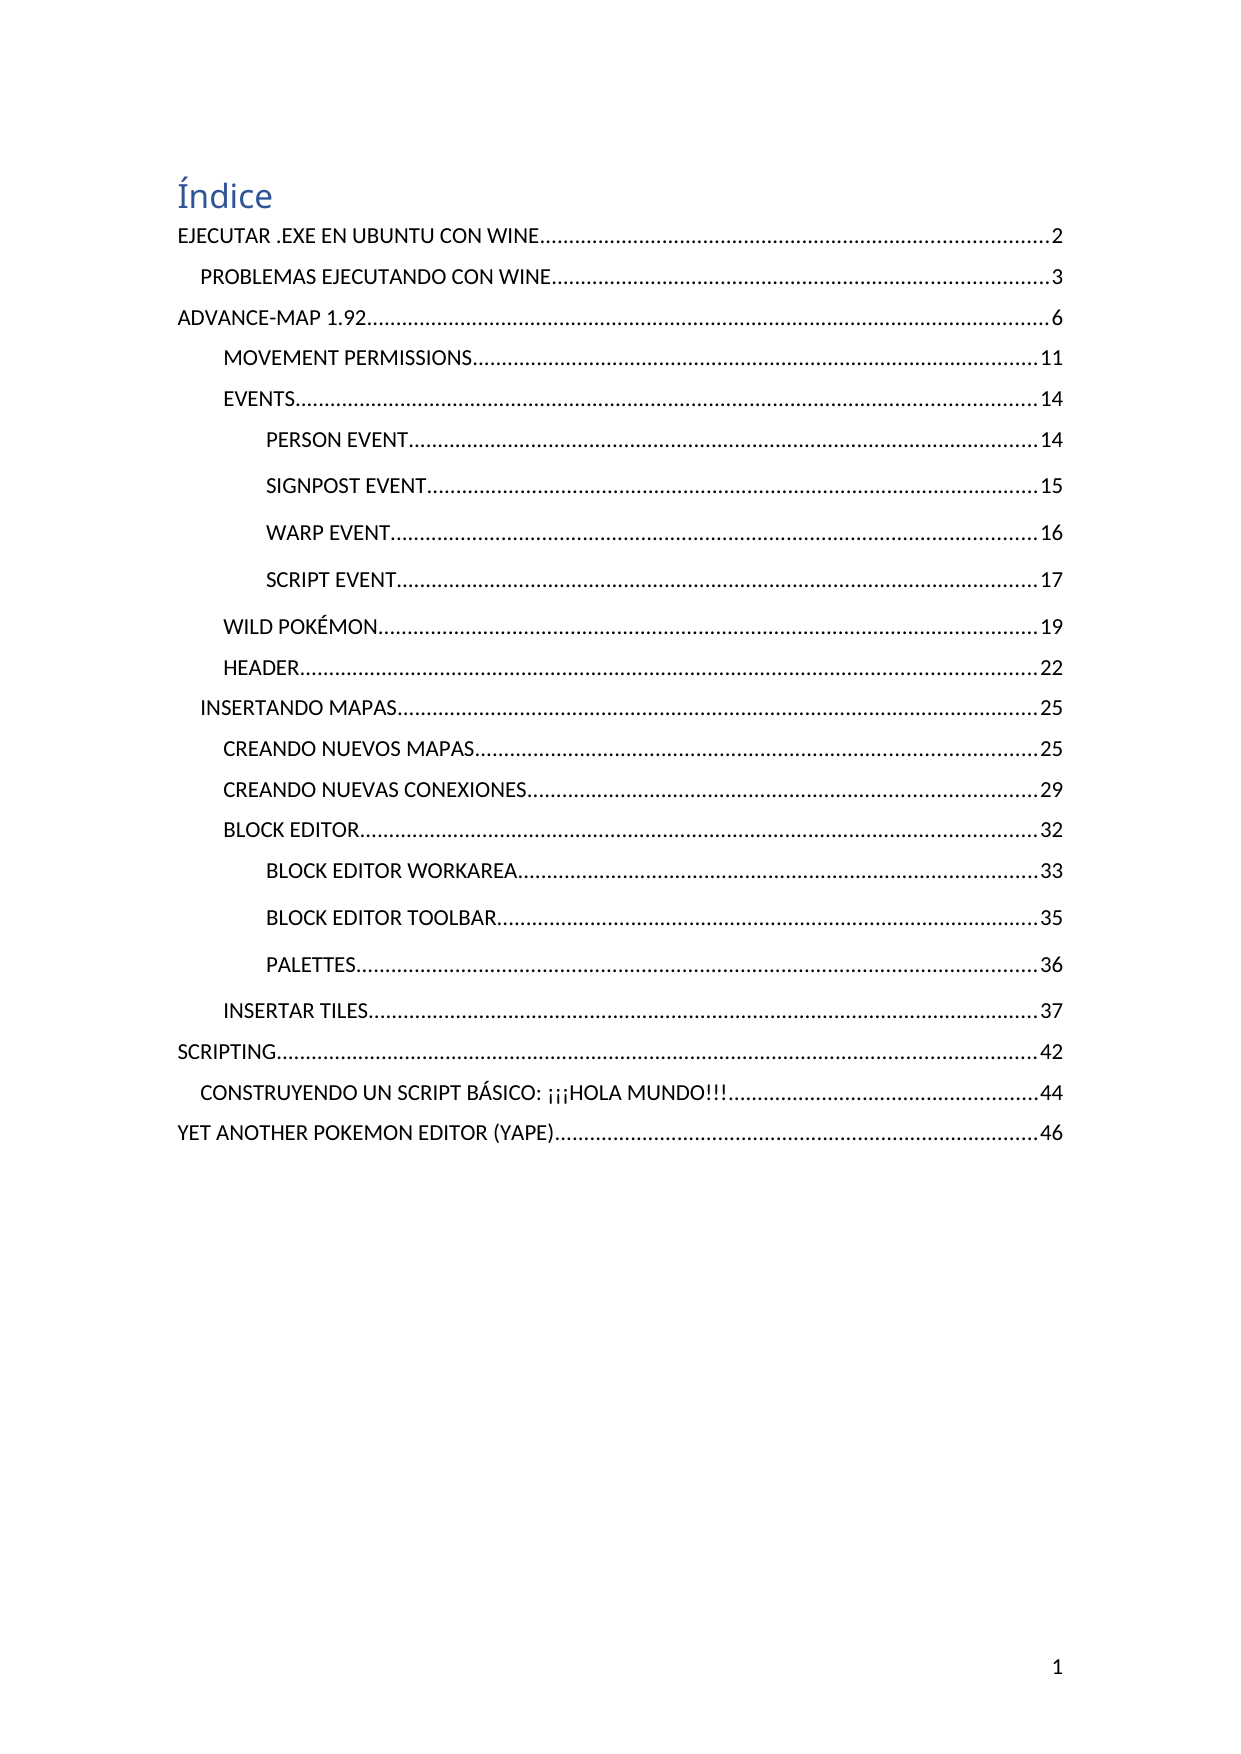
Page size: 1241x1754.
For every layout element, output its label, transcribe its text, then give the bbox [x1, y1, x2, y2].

text MOVEMENT PERMISSIONS 11 [223, 343, 1063, 371]
text HEADER 22 [223, 653, 1063, 681]
text WILD POKÉMON 19 [223, 612, 1063, 640]
text BLOCK EDITOR WORKAREA 33 [266, 856, 1063, 884]
text INSERTANDO MAPAS 25 [200, 693, 1063, 721]
text SCRIPTING 42 [177, 1037, 1063, 1065]
text CONSTRUYENDO UN SCRIPT BÁSICO: ¡¡¡HOLA MUNDO!!! 44 [200, 1078, 1063, 1106]
text PROBLEMAS EJECUTANDO CON WINE 3 [200, 262, 1063, 290]
text PERSON EVENT 14 [266, 425, 1063, 453]
text SIGNPOST EVENT 15 [266, 472, 1063, 499]
text EJECUTAR .EXE EN UBUNTU CON WINE 2 [177, 222, 1063, 249]
text INSERTAR TILES 37 [223, 997, 1063, 1024]
text CREANDO NUEVAS CONEXIONES 29 [223, 775, 1063, 803]
text SCRIPT EVENT 17 [266, 565, 1063, 593]
subtitle Índice [177, 173, 1063, 218]
text YET ANOTHER POKEMON EDITOR (YAPE) 46 [177, 1118, 1063, 1146]
text EVENTS 14 [223, 384, 1063, 412]
text CREANDO NUEVOS MAPAS 25 [223, 734, 1063, 762]
text ADVANCE-MAP 1.92 6 [177, 303, 1063, 331]
text BLOCK EDITOR 32 [223, 815, 1063, 843]
text BLOCK EDITOR TOOLBAR 35 [266, 903, 1063, 931]
text PALETTES 36 [266, 950, 1063, 978]
text WARP EVENT 16 [266, 518, 1063, 546]
